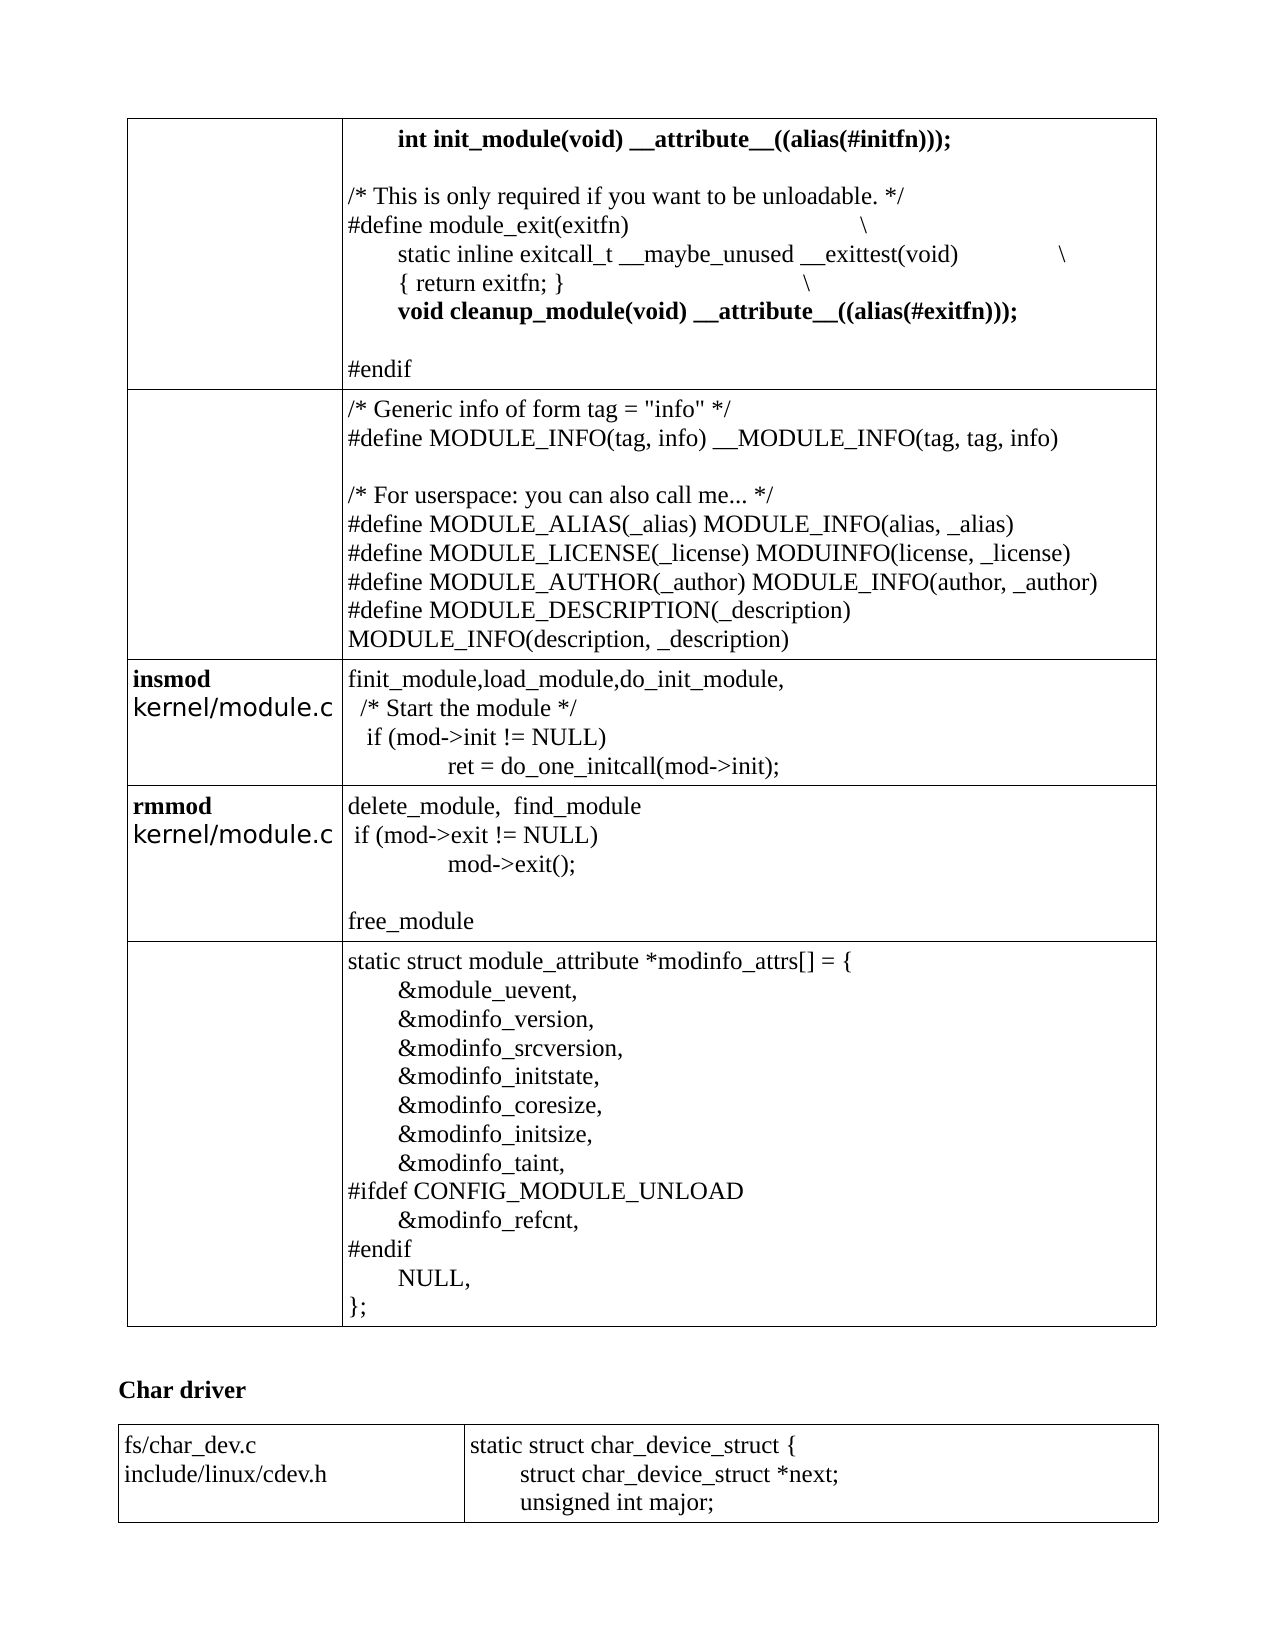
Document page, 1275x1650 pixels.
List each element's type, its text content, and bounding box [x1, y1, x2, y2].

table_cell [128, 390, 342, 659]
table_cell insmod kernel/module.c [128, 660, 342, 785]
text Char driver [118, 1375, 1157, 1404]
table_header fs/char_dev.c include/linux/cdev.h [119, 1425, 464, 1522]
table_cell static struct module_attribute *modinfo_attrs[] = { &module_uevent, &modinfo_version, &modinfo_srcversion, &modinfo_initstate, &modinfo_coresize, &modinfo_initsize, &modinfo_taint, #ifdef CONFIG_MODULE_UNLOAD &modinfo_refcnt, #endif NULL, }; [343, 942, 1156, 1326]
table_cell delete_module, find_module if (mod->exit != NULL) mod->exit(); free_module [343, 786, 1156, 941]
table_cell /* Generic info of form tag = "info" */ #define MODULE_INFO(tag, info) __MODULE_INFO(tag, tag, info) /* For userspace: you can also call me... */ #define MODULE_ALIAS(_alias) MODULE_INFO(alias, _alias) #define MODULE_LICENSE(_license) MODUINFO(license, _license) #define MODULE_AUTHOR(_author) MODULE_INFO(author, _author) #define MODULE_DESCRIPTION(_description) MODULE_INFO(description, _description) [343, 390, 1156, 659]
table_cell int init_module(void) __attribute__((alias(#initfn))); /* This is only required if you want to be unloadable. */ #define module_exit(exitfn) \ static inline exitcall_t __maybe_unused __exittest(void) \ { return exitfn; } \ void cleanup_module(void) __attribute__((alias(#exitfn))); #endif [343, 119, 1156, 388]
table_cell [128, 942, 342, 1326]
table_cell rmmod kernel/module.c [128, 786, 342, 941]
table_header static struct char_device_struct { struct char_device_struct *next; unsigned int major; [465, 1425, 1158, 1522]
table_cell finit_module,load_module,do_init_module, /* Start the module */ if (mod->init != NULL) ret = do_one_initcall(mod->init); [343, 660, 1156, 785]
table_cell [128, 119, 342, 388]
